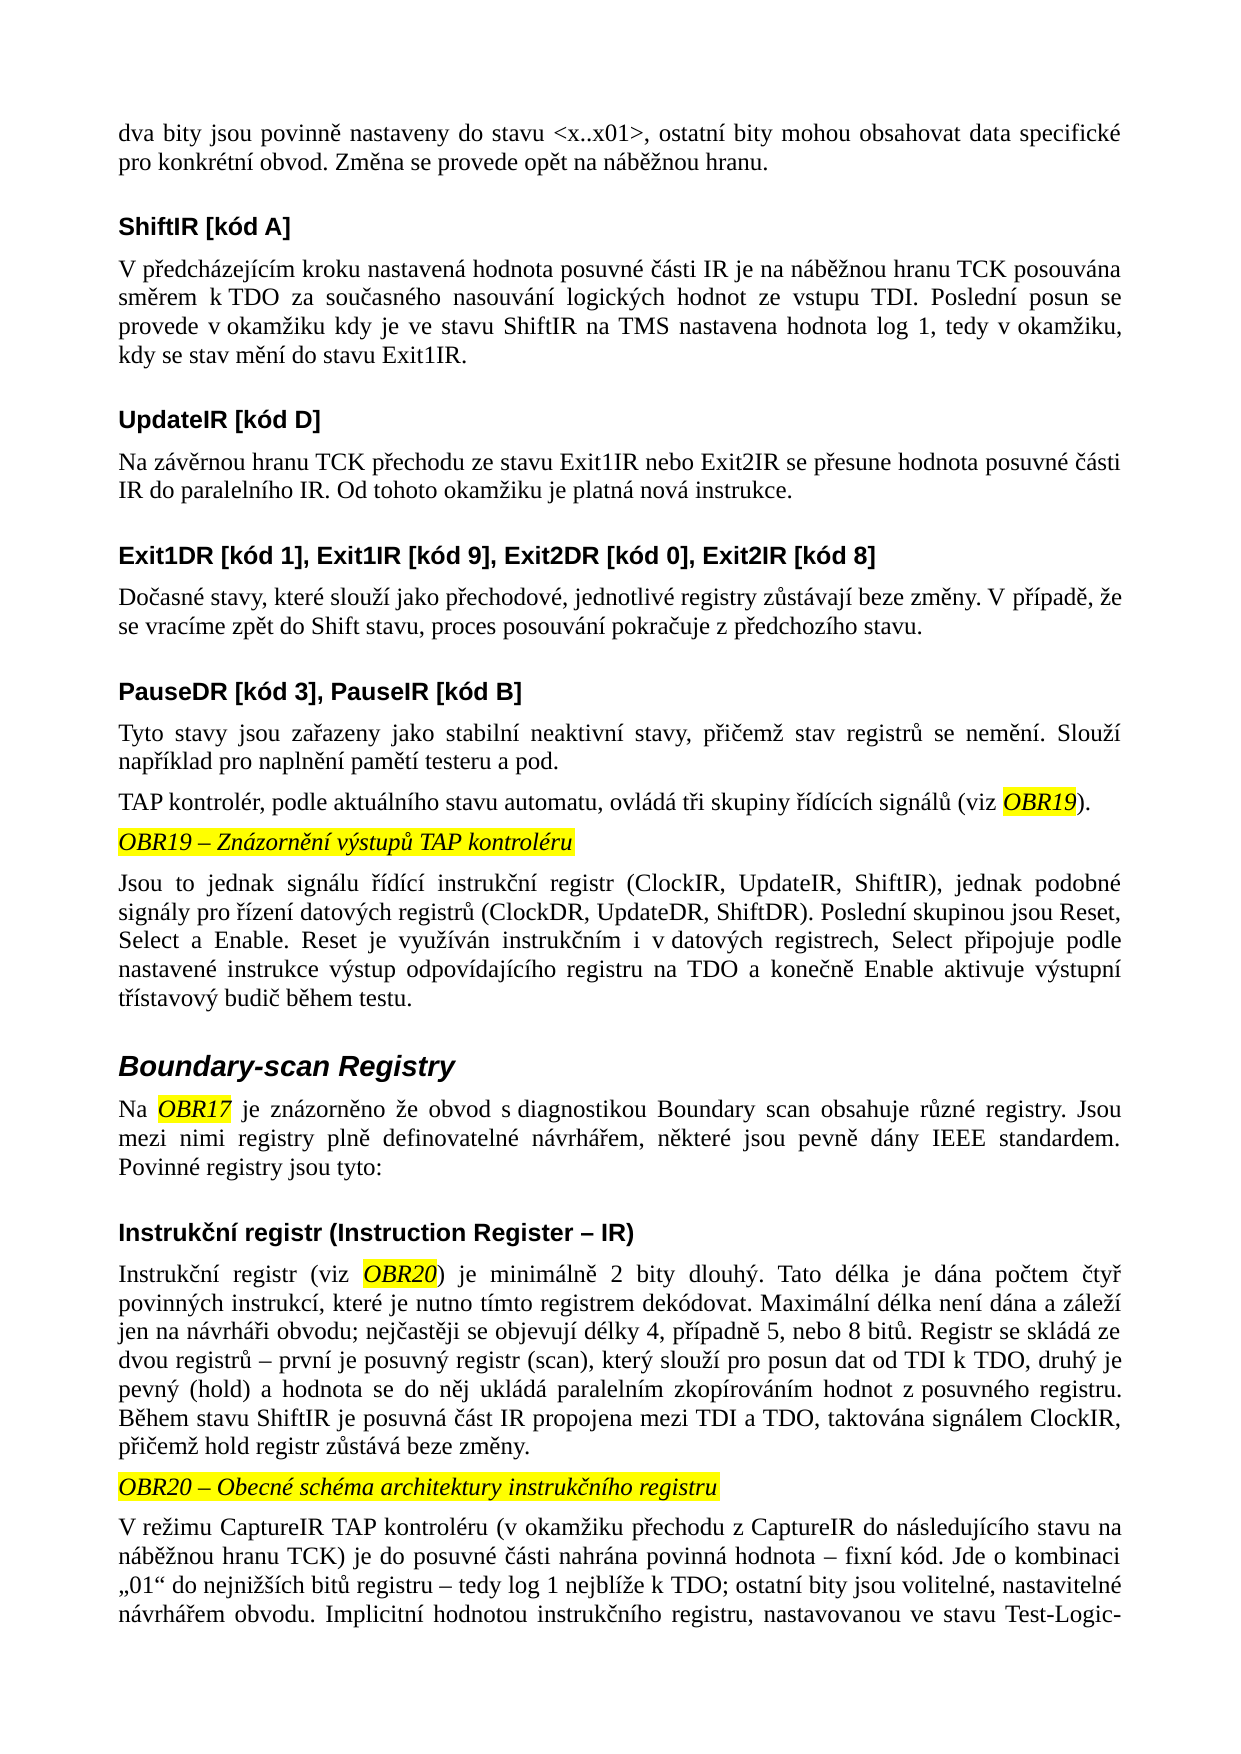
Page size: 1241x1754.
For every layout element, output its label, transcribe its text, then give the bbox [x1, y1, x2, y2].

text Dočasné stavy, které slouží jako přechodové, jednotlivé registry zůstávají beze změny. V případě, že se vracíme zpět do Shift stavu, proces posouvání pokračuje z předchozího stavu. [118, 582, 1122, 640]
text Na OBR17 je znázorněno že obvod s diagnostikou Boundary scan obsahuje různé registry. Jsou mezi nimi registry plně definovatelné návrhářem, některé jsou pevně dány IEEE standardem. Povinné registry jsou tyto: [118, 1094, 1122, 1181]
subtitle ShiftIR [kód A] [118, 212, 1122, 241]
text OBR19 – Znázornění výstupů TAP kontroléru [118, 827, 1122, 856]
text V režimu CaptureIR TAP kontroléru (v okamžiku přechodu z CaptureIR do následujícího stavu na náběžnou hranu TCK) je do posuvné části nahrána povinná hodnota – fixní kód. Jde o kombinaci „01“ do nejnižších bitů registru – tedy log 1 nejblíže k TDO; ostatní bity jsou volitelné, nastavitelné návrhářem obvodu. Implicitní hodnotou instrukčního registru, nastavovanou ve stavu Test-Logic- [118, 1512, 1122, 1627]
text TAP kontrolér, podle aktuálního stavu automatu, ovládá tři skupiny řídících signálů (viz OBR19). [118, 787, 1003, 816]
text OBR20 – Obecné schéma architektury instrukčního registru [720, 1472, 1122, 1501]
subtitle UpdateIR [kód D] [118, 405, 1122, 434]
text Na závěrnou hranu TCK přechodu ze stavu Exit1IR nebo Exit2IR se přesune hodnota posuvné části IR do paralelního IR. Od tohoto okamžiku je platná nová instrukce. [118, 447, 1122, 504]
subtitle Instrukční registr (Instruction Register – IR) [118, 1218, 1122, 1246]
subtitle PauseDR [kód 3], PauseIR [kód B] [118, 676, 1122, 705]
subtitle Exit1DR [kód 1], Exit1IR [kód 9], Exit2DR [kód 0], Exit2IR [kód 8] [118, 541, 1122, 570]
text Jsou to jednak signálu řídící instrukční registr (ClockIR, UpdateIR, ShiftIR), jednak podobné signály pro řízení datových registrů (ClockDR, UpdateDR, ShiftDR). Poslední skupinou jsou Reset, Select a Enable. Reset je využíván instrukčním i v datových registrech, Select připojuje podle nastavené instrukce výstup odpovídajícího registru na TDO a konečně Enable aktivuje výstupní třístavový budič během testu. [118, 868, 1122, 1012]
text V předcházejícím kroku nastavená hodnota posuvné části IR je na náběžnou hranu TCK posouvána směrem k TDO za současného nasouvání logických hodnot ze vstupu TDI. Poslední posun se provede v okamžiku kdy je ve stavu ShiftIR na TMS nastavena hodnota log 1, tedy v okamžiku, kdy se stav mění do stavu Exit1IR. [118, 254, 1122, 369]
text dva bity jsou povinně nastaveny do stavu <x..x01>, ostatní bity mohou obsahovat data specifické pro konkrétní obvod. Změna se provede opět na náběžnou hranu. [118, 118, 1122, 176]
subtitle Boundary-scan Registry [118, 1048, 1122, 1082]
text Instrukční registr (viz OBR20) je minimálně 2 bity dlouhý. Tato délka je dána počtem čtyř povinných instrukcí, které je nutno tímto registrem dekódovat. Maximální délka není dána a záleží jen na návrháři obvodu; nejčastěji se objevují délky 4, případně 5, nebo 8 bitů. Registr se skládá ze dvou registrů – první je posuvný registr (scan), který slouží pro posun dat od TDI k TDO, druhý je pevný (hold) a hodnota se do něj ukládá paralelním zkopírováním hodnot z posuvného registru. Během stavu ShiftIR je posuvná část IR propojena mezi TDI a TDO, taktována signálem ClockIR, přičemž hold registr zůstává beze změny. [118, 1259, 1122, 1460]
text Tyto stavy jsou zařazeny jako stabilní neaktivní stavy, přičemž stav registrů se nemění. Slouží například pro naplnění pamětí testeru a pod. [118, 718, 1122, 775]
